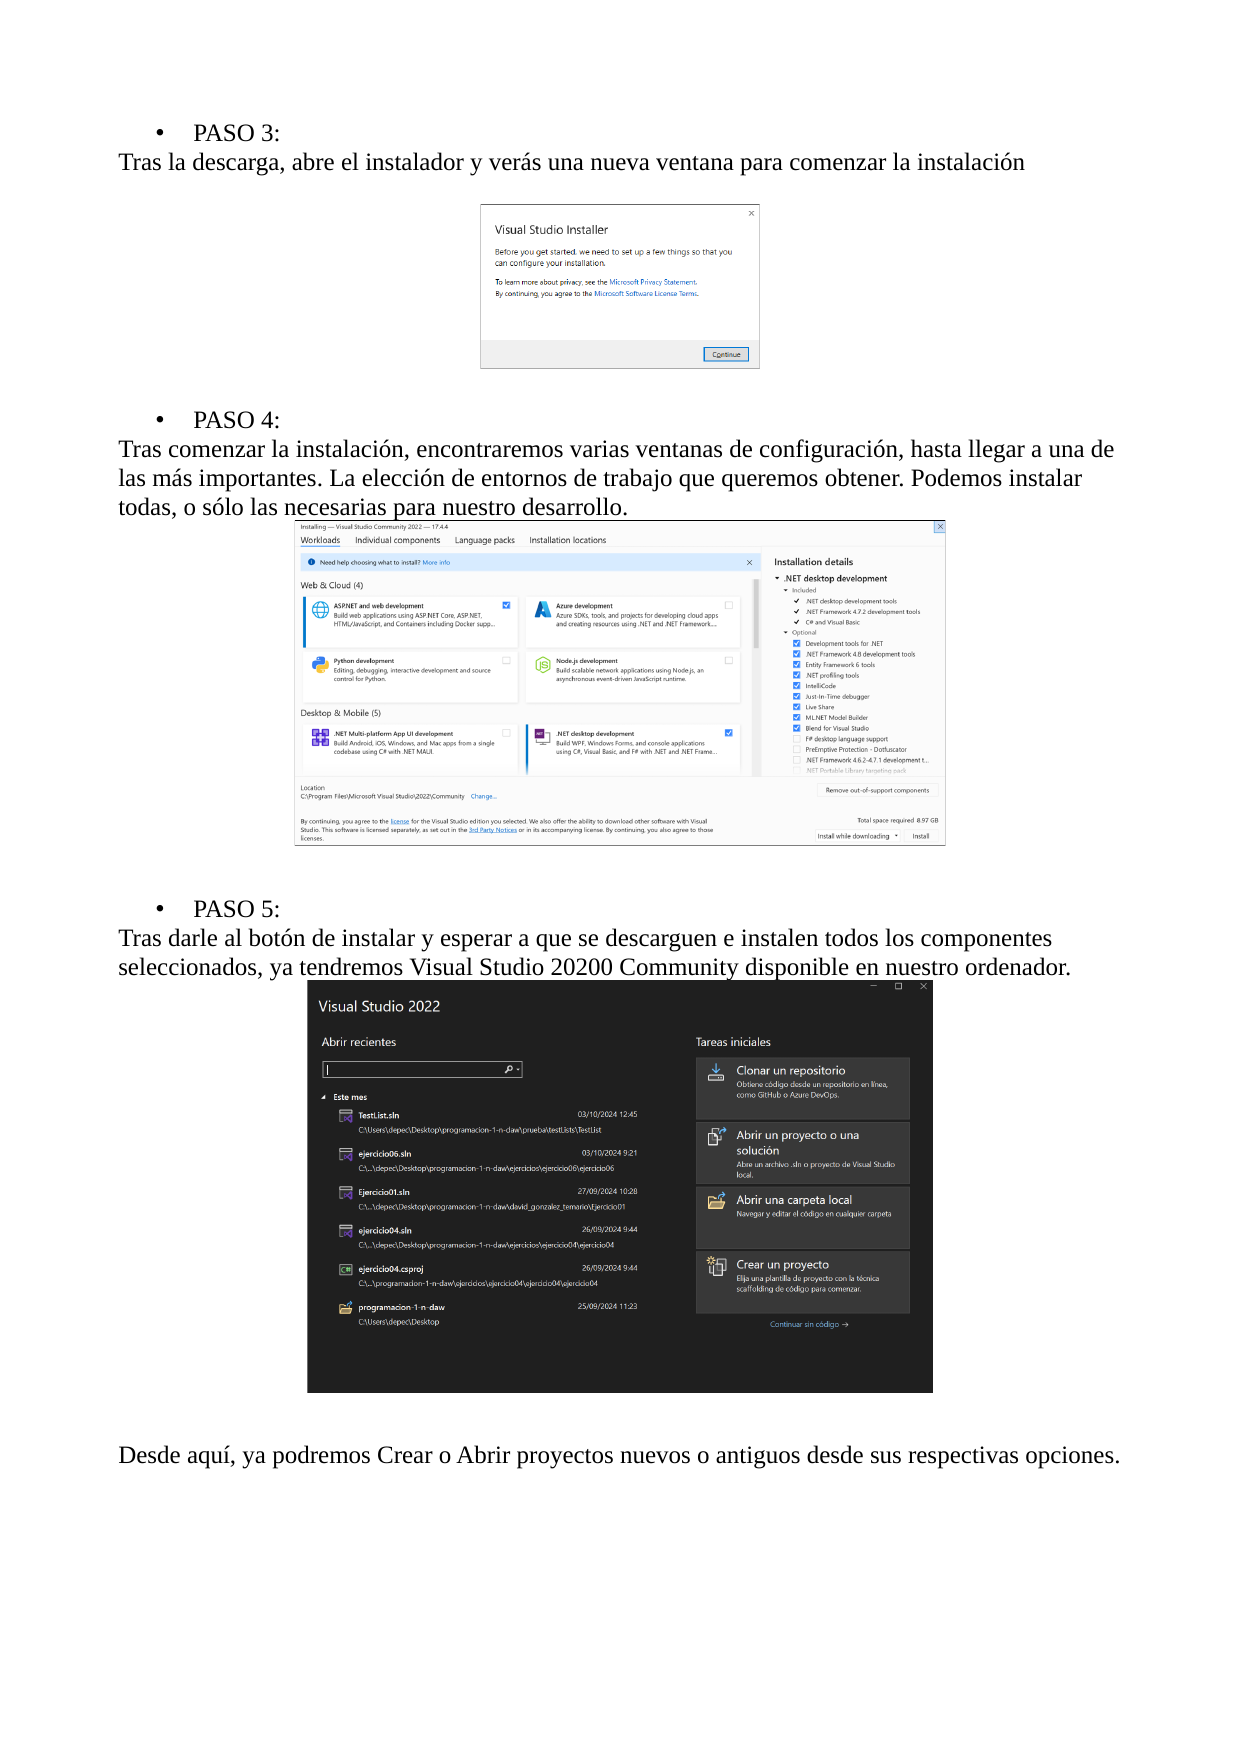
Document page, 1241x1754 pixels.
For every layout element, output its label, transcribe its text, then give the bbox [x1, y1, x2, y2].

text Tras la descarga, abre el instalador y verás una nueva ventana para comenzar la instalación [118, 147, 1122, 176]
picture [480, 204, 760, 369]
text Desde aquí, ya podremos Crear o Abrir proyectos nuevos o antiguos desde sus respectivas opciones. [118, 1441, 1122, 1469]
picture [294, 520, 946, 846]
list PASO 4: [156, 406, 1122, 434]
picture [307, 980, 933, 1393]
list PASO 5: [156, 894, 1122, 923]
list PASO 3: [156, 118, 1122, 147]
text Tras darle al botón de instalar y esperar a que se descarguen e instalen todos los componentes seleccionados, ya tendremos Visual Studio 20200 Community disponible en nuestro ordenador. [118, 923, 1122, 981]
text Tras comenzar la instalación, encontraremos varias ventanas de configuración, hasta llegar a una de las más importantes. La elección de entornos de trabajo que queremos obtener. Podemos instalar todas, o sólo las necesarias para nuestro desarrollo. [118, 434, 1122, 521]
